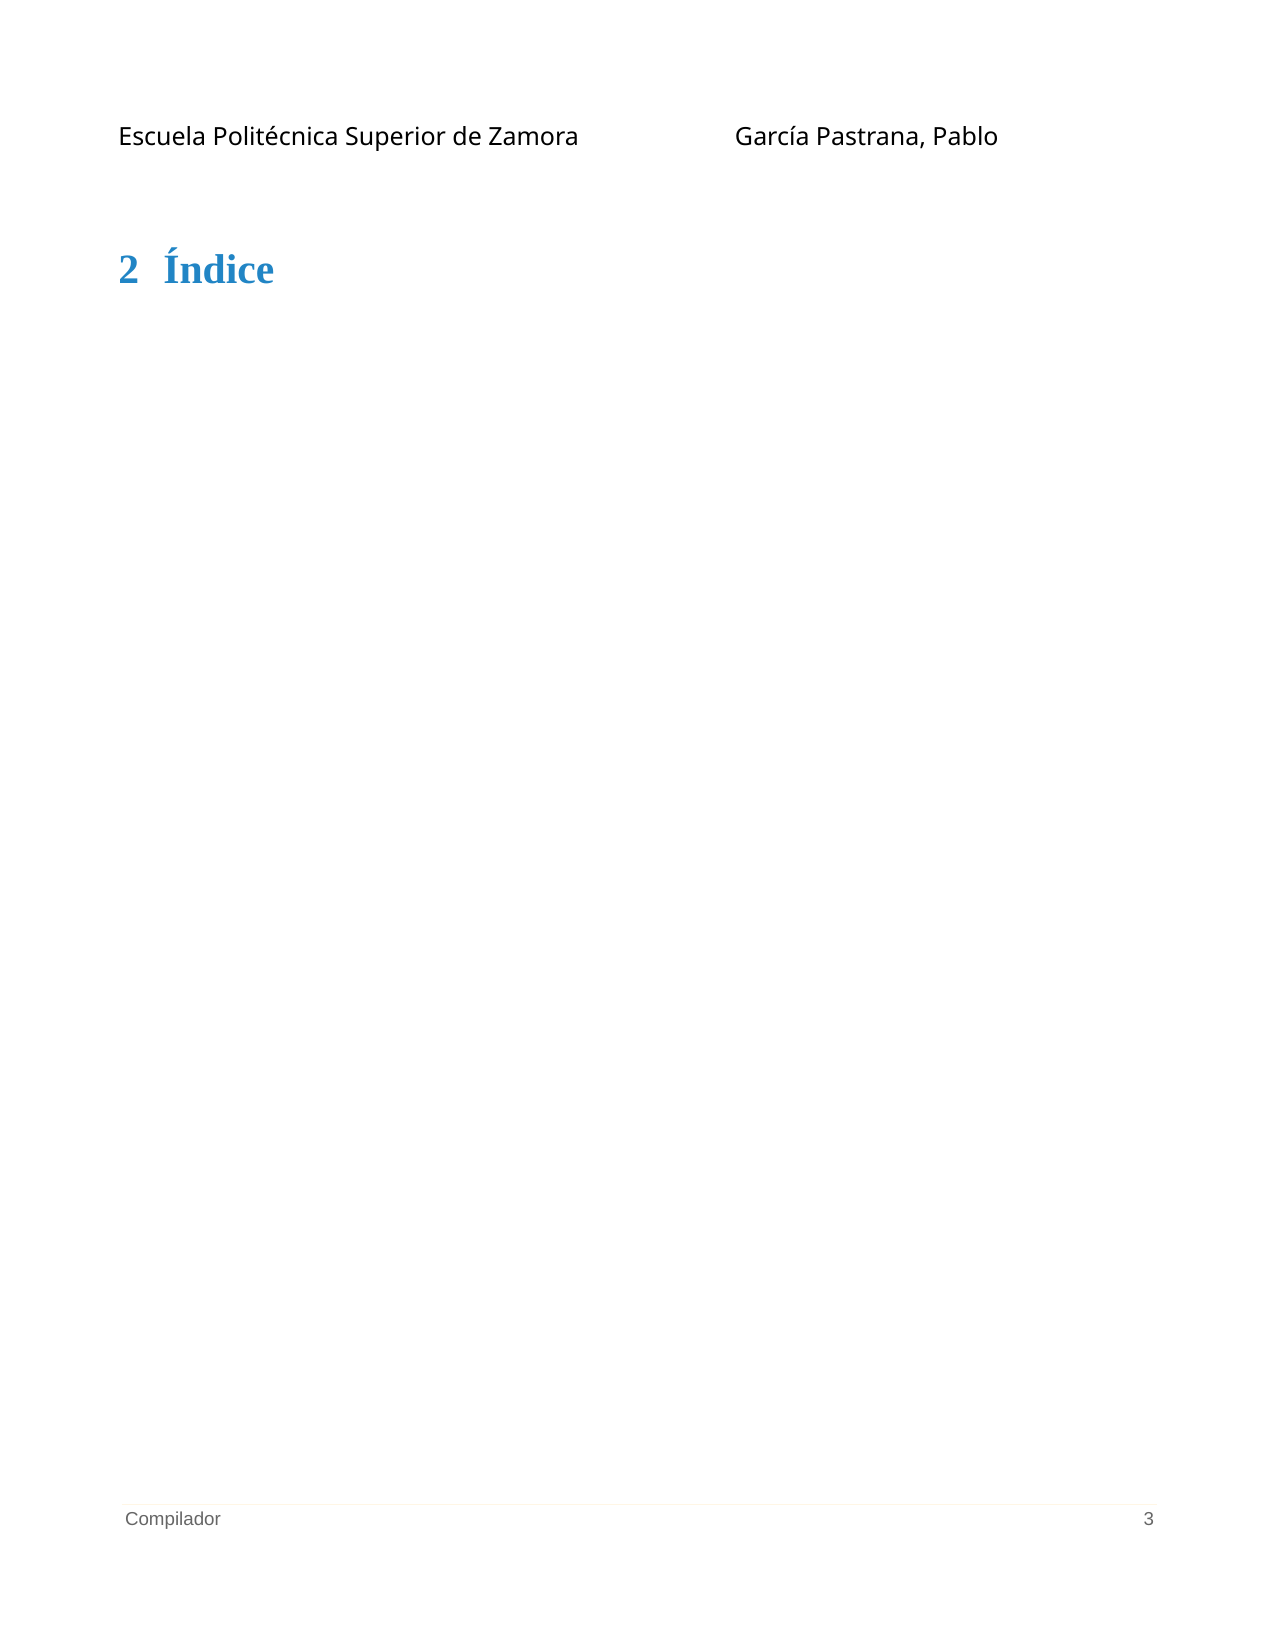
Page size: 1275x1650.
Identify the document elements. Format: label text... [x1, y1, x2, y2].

subtitle Índice [118, 245, 1157, 293]
